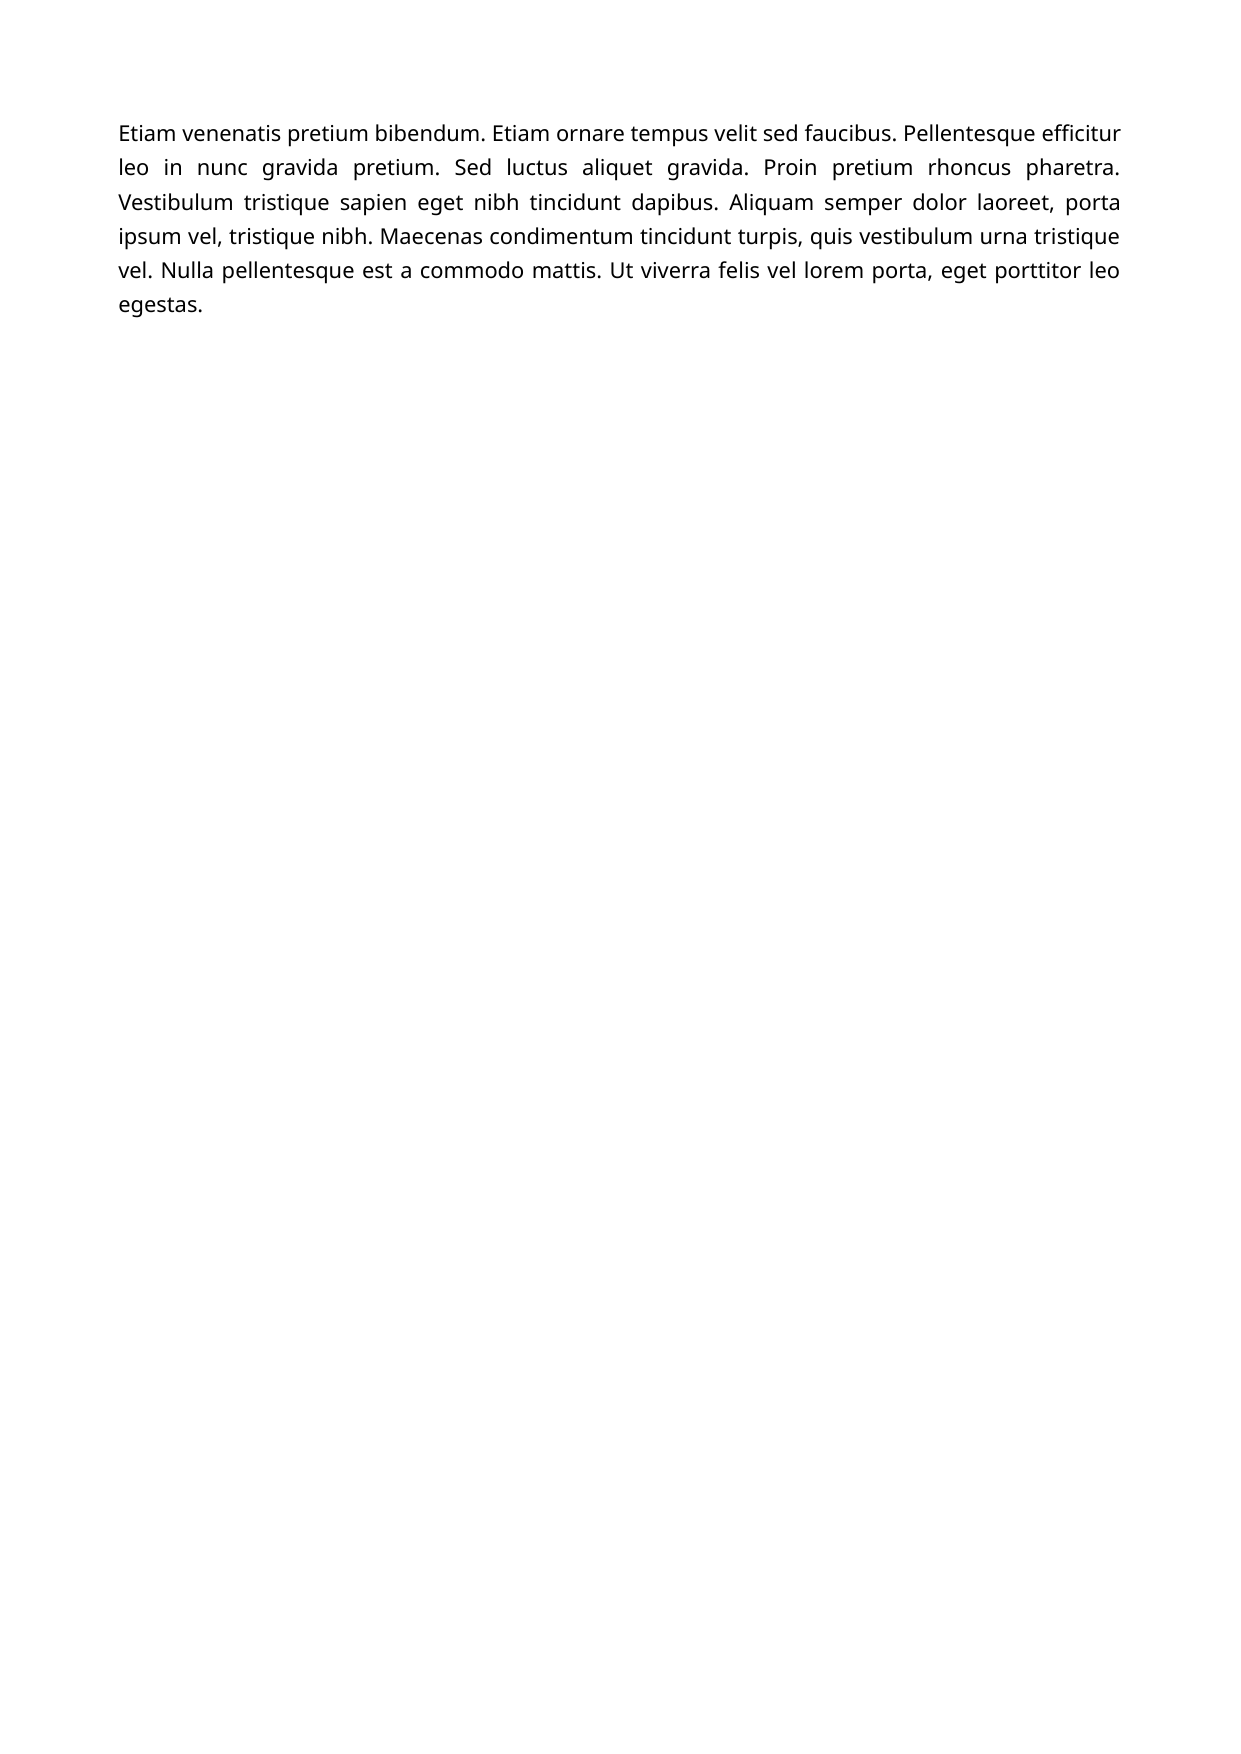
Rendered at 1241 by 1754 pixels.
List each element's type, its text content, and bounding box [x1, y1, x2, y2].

text Etiam venenatis pretium bibendum. Etiam ornare tempus velit sed faucibus. Pellentesque efficitur leo in nunc gravida pretium. Sed luctus aliquet gravida. Proin pretium rhoncus pharetra. Vestibulum tristique sapien eget nibh tincidunt dapibus. Aliquam semper dolor laoreet, porta ipsum vel, tristique nibh. Maecenas condimentum tincidunt turpis, quis vestibulum urna tristique vel. Nulla pellentesque est a commodo mattis. Ut viverra felis vel lorem porta, eget porttitor leo egestas. [118, 118, 1122, 319]
